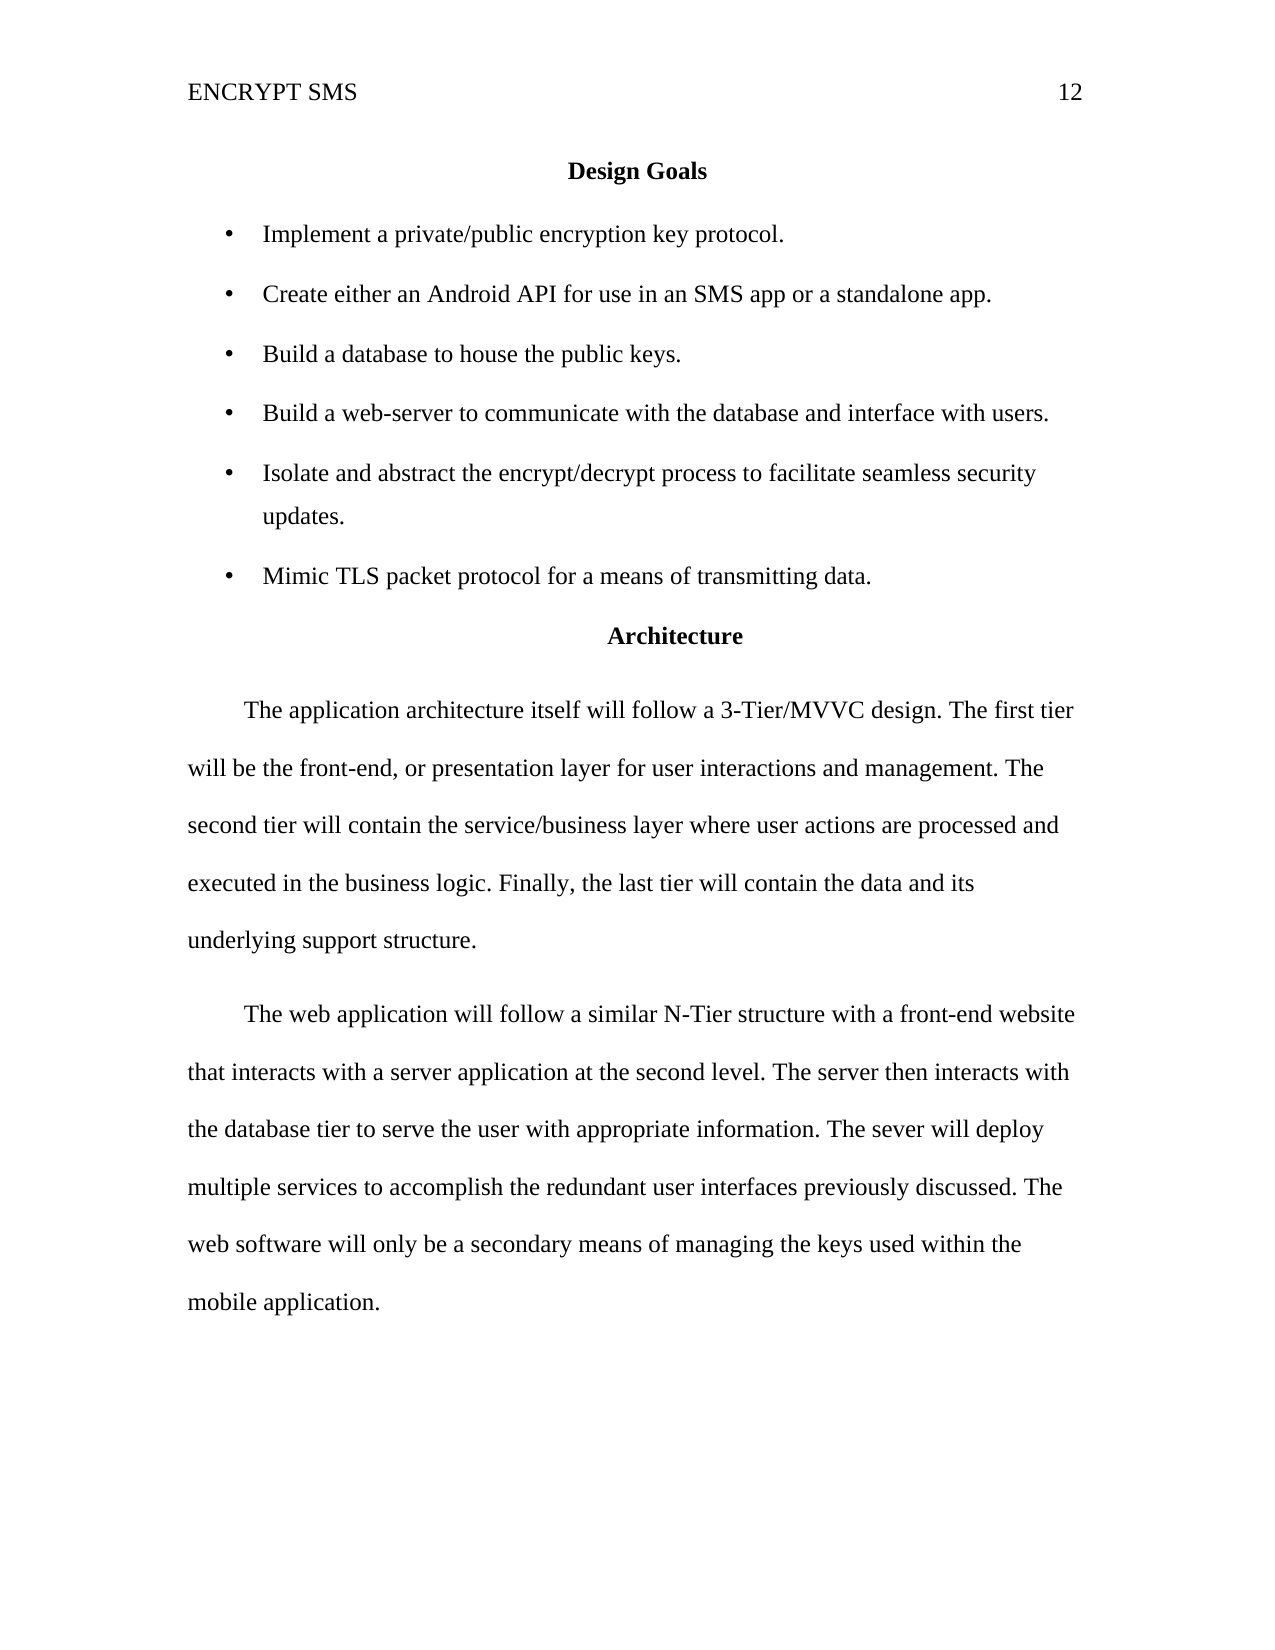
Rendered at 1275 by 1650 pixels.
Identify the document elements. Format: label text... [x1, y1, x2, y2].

list Create either an Android API for use in an SMS app or a standalone app. [225, 279, 1087, 308]
text The application architecture itself will follow a 3-Tier/MVVC design. The first tier will be the front-end, or presentation layer for user interactions and management. The second tier will contain the service/business layer where user actions are processed and executed in the business logic. Finally, the last tier will contain the data and its underlying support structure. [187, 695, 1087, 954]
list Build a web-server to communicate with the database and interface with users. [225, 398, 1087, 427]
list Build a database to house the public keys. [225, 339, 1087, 367]
subtitle Architecture [225, 621, 1087, 650]
list Implement a private/public encryption key protocol. [225, 219, 1087, 248]
text The web application will follow a similar N-Tier structure with a front-end website that interacts with a server application at the second level. The server then interacts with the database tier to serve the user with appropriate information. The sever will deploy multiple services to accomplish the redundant user interfaces previously discussed. The web software will only be a secondary means of managing the keys used within the mobile application. [187, 999, 1087, 1316]
list Mimic TLS packet protocol for a means of transmitting data. [225, 561, 1087, 590]
list Isolate and abstract the encrypt/decrypt process to facilitate seamless security updates. [225, 458, 1087, 530]
subtitle Design Goals [187, 156, 1087, 185]
